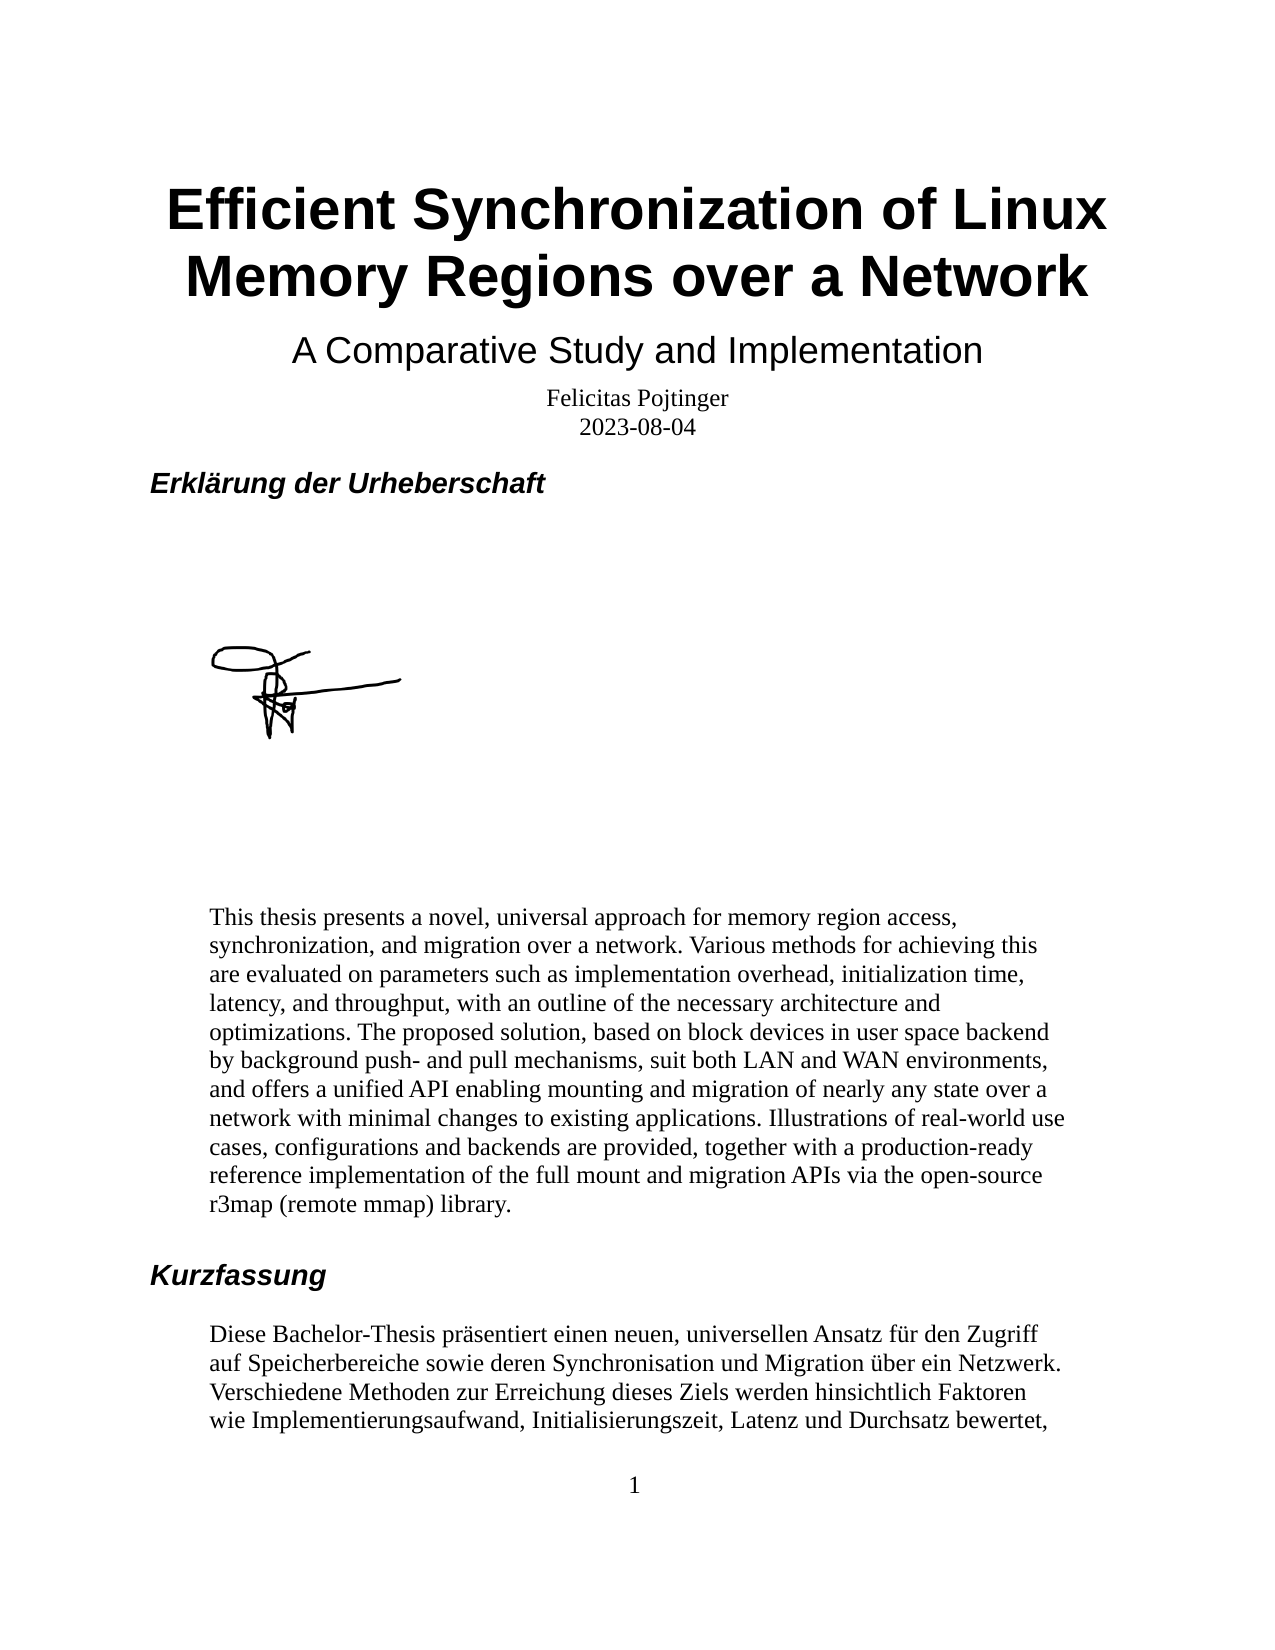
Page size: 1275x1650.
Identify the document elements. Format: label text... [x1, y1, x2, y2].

subtitle Kurzfassung [150, 1258, 1125, 1292]
text This thesis presents a novel, universal approach for memory region access, synchronization, and migration over a network. Various methods for achieving this are evaluated on parameters such as implementation overhead, initialization time, latency, and throughput, with an outline of the necessary architecture and optimizations. The proposed solution, based on block devices in user space backend by background push- and pull mechanisms, suit both LAN and WAN environments, and offers a unified API enabling mounting and migration of nearly any state over a network with minimal changes to existing applications. Illustrations of real-world use cases, configurations and backends are provided, together with a production-ready reference implementation of the full mount and migration APIs via the open-source r3map (remote mmap) library. [209, 902, 1066, 1218]
title Efficient Synchronization of Linux Memory Regions over a Network [150, 175, 1125, 309]
text Diese Bachelor-Thesis präsentiert einen neuen, universellen Ansatz für den Zugriff auf Speicherbereiche sowie deren Synchronisation und Migration über ein Netzwerk. Verschiedene Methoden zur Erreichung dieses Ziels werden hinsichtlich Faktoren wie Implementierungsaufwand, Initialisierungszeit, Latenz und Durchsatz bewertet, [209, 1319, 1066, 1434]
picture [209, 644, 405, 742]
subtitle Erklärung der Urheberschaft [150, 466, 1125, 499]
subtitle A Comparative Study and Implementation [150, 328, 1125, 371]
text 2023-08-04 [150, 412, 1125, 441]
text Felicitas Pojtinger [150, 383, 1125, 412]
